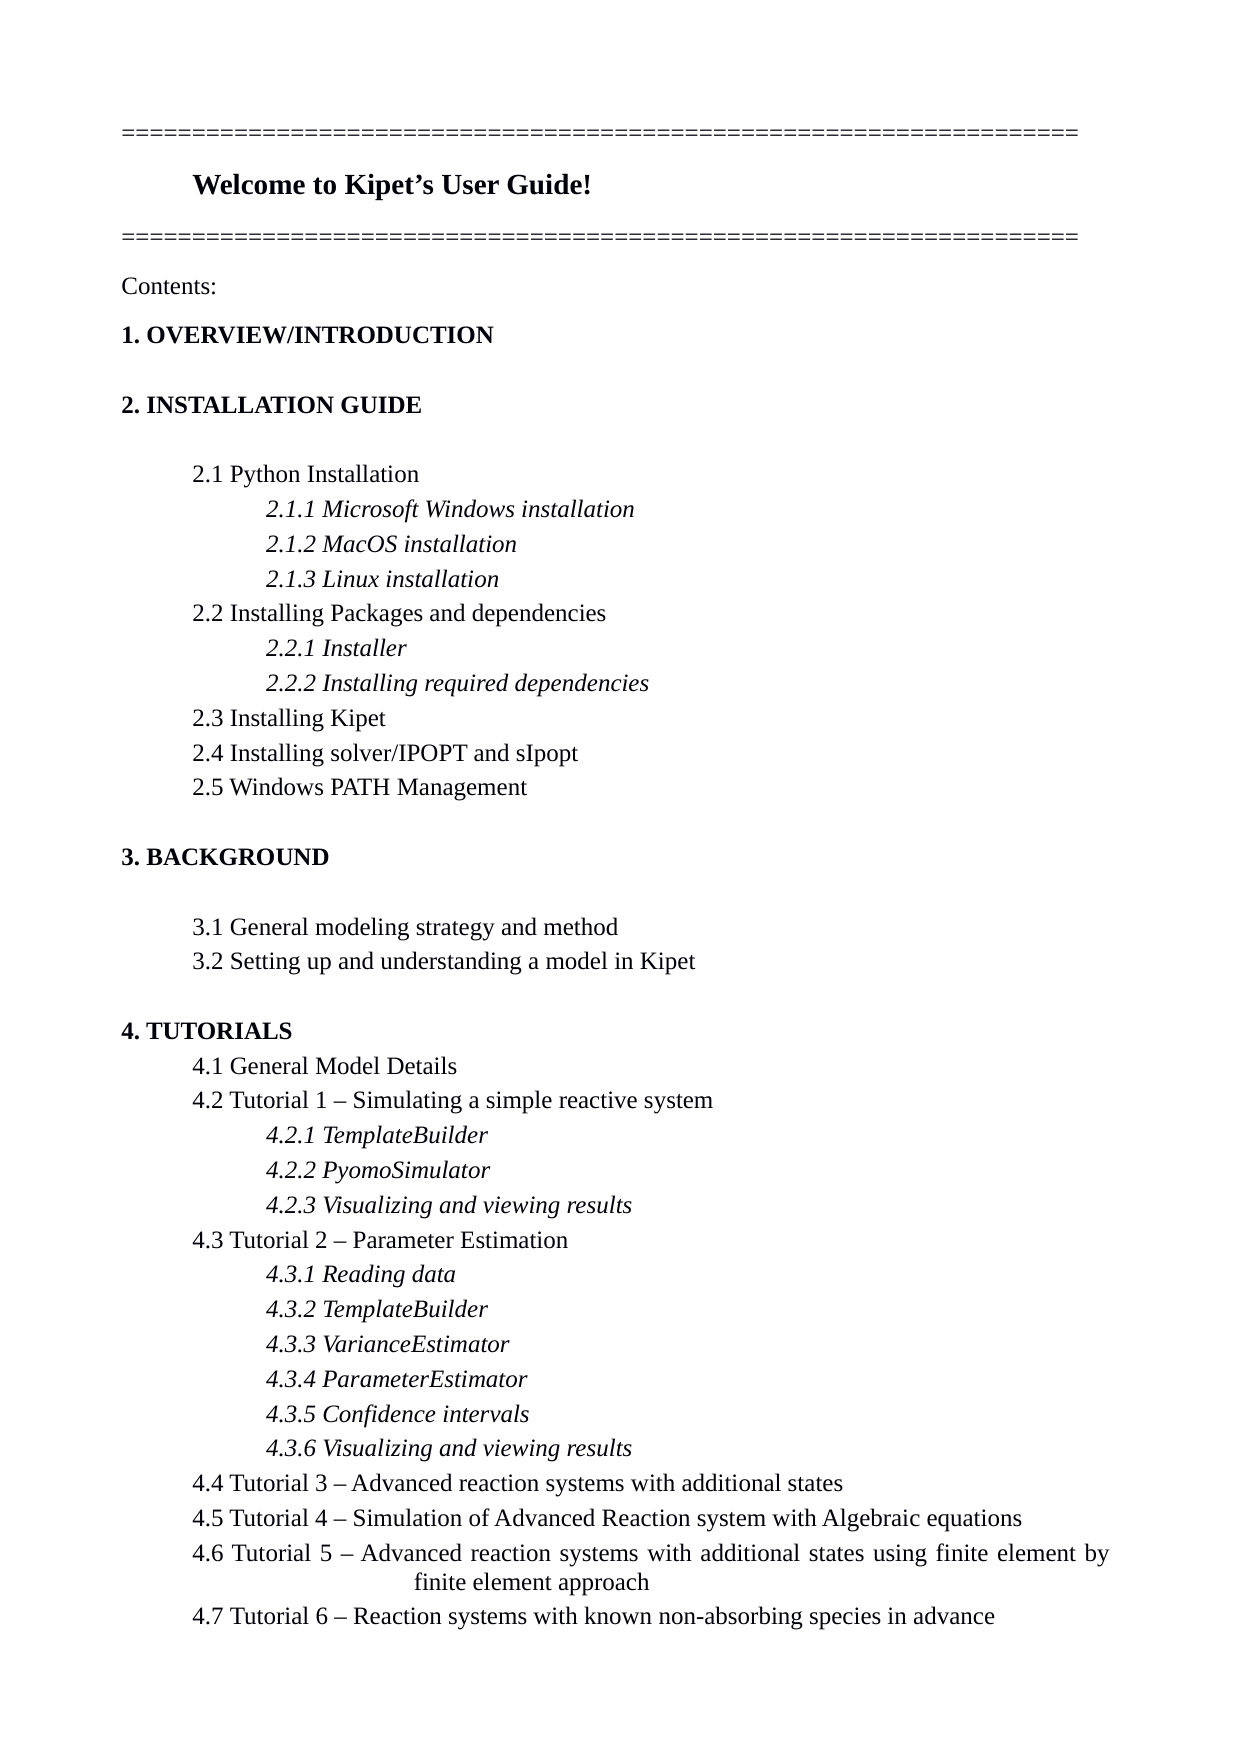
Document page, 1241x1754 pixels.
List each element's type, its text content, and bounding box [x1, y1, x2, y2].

text 4.3.5 Confidence intervals [121, 1399, 1119, 1427]
text 4.2.3 Visualizing and viewing results [121, 1190, 1119, 1219]
text 4.2 Tutorial 1 – Simulating a simple reactive system [121, 1086, 1119, 1114]
text 4.3.3 VarianceEstimator [121, 1329, 1119, 1358]
text 2.1.3 Linux installation [121, 564, 1119, 592]
text 2.1.2 MacOS installation [121, 529, 1119, 558]
text 4.3.2 TemplateBuilder [121, 1294, 1119, 1323]
text 4.5 Tutorial 4 – Simulation of Advanced Reaction system with Algebraic equations [121, 1503, 1119, 1532]
text 4.4 Tutorial 3 – Advanced reaction systems with additional states [121, 1468, 1119, 1497]
text 3.1 General modeling strategy and method [121, 912, 1119, 940]
text 2.2 Installing Packages and dependencies [121, 598, 1119, 627]
text 2.3 Installing Kipet [121, 703, 1119, 732]
text 4.1 General Model Details [121, 1051, 1119, 1079]
text Welcome to Kipet’s User Guide! [121, 167, 1122, 201]
text ==================================================================== [121, 118, 1122, 147]
text 4.2.2 PyomoSimulator [121, 1155, 1119, 1184]
text 1. OVERVIEW/INTRODUCTION [121, 320, 1119, 349]
text 2. INSTALLATION GUIDE [121, 390, 1119, 418]
text 2.4 Installing solver/IPOPT and sIpopt [121, 738, 1119, 766]
text 4.3.4 ParameterEstimator [121, 1364, 1119, 1393]
text 4.3.1 Reading data [121, 1259, 1119, 1288]
text 4.3 Tutorial 2 – Parameter Estimation [121, 1225, 1119, 1253]
text 2.5 Windows PATH Management [121, 772, 1119, 801]
text 4.7 Tutorial 6 – Reaction systems with known non-absorbing species in advance [121, 1601, 1119, 1630]
text ==================================================================== [121, 222, 1122, 251]
text 4.6 Tutorial 5 – Advanced reaction systems with additional states using finite element by finite element approach [121, 1538, 1119, 1595]
text 3. BACKGROUND [121, 842, 1119, 871]
text Contents: [121, 271, 1122, 300]
text 2.2.2 Installing required dependencies [121, 668, 1119, 697]
text 2.2.1 Installer [121, 633, 1119, 662]
text 2.1.1 Microsoft Windows installation [121, 494, 1119, 523]
text 4.3.6 Visualizing and viewing results [121, 1433, 1119, 1462]
text 2.1 Python Installation [121, 459, 1119, 488]
text 4.2.1 TemplateBuilder [121, 1120, 1119, 1149]
text 3.2 Setting up and understanding a model in Kipet [121, 946, 1119, 975]
text 4. TUTORIALS [121, 1016, 1119, 1045]
